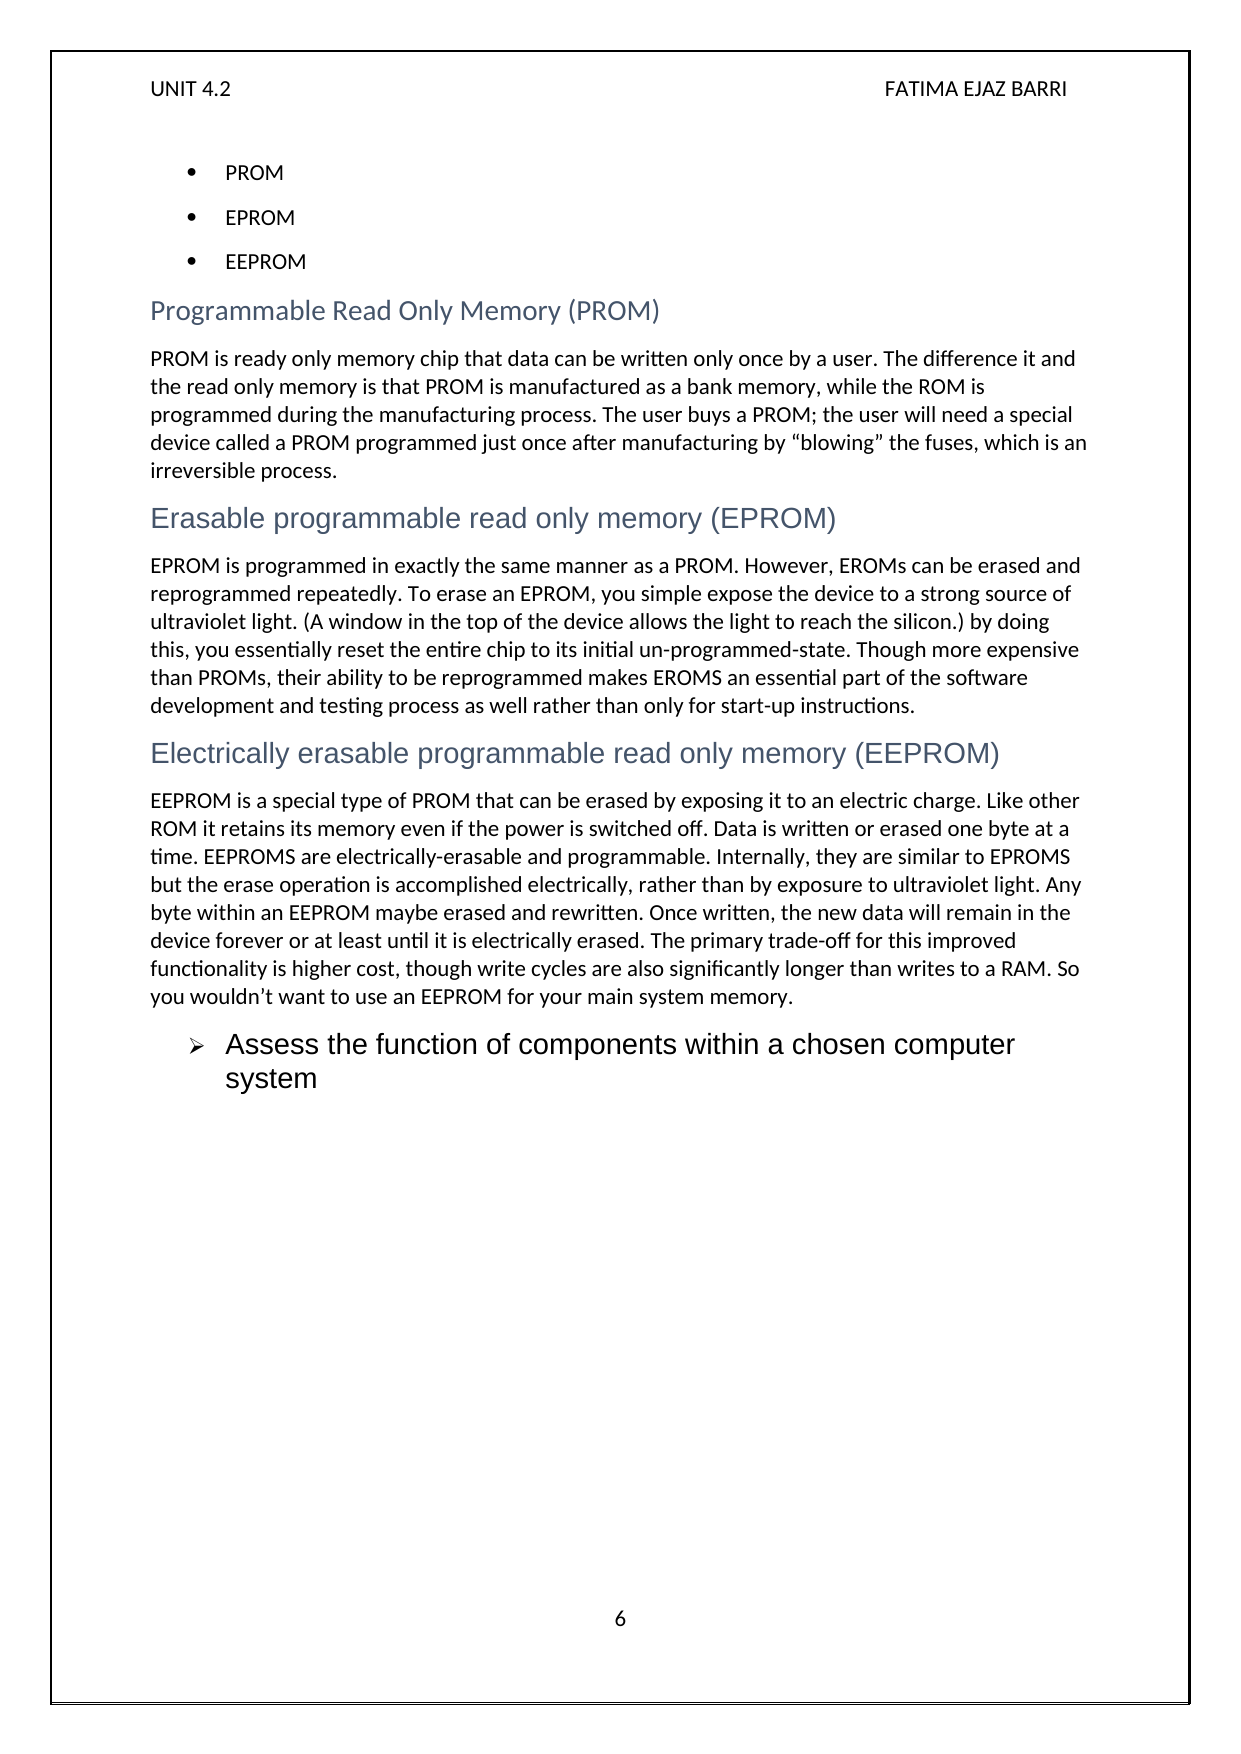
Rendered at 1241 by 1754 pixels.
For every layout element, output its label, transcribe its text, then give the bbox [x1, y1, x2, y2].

list PROM [188, 158, 1090, 186]
text Programmable Read Only Memory (PROM) [150, 292, 1090, 328]
list EEPROM [188, 247, 1090, 275]
text Erasable programmable read only memory (EPROM) [150, 501, 1090, 535]
text EPROM is programmed in exactly the same manner as a PROM. However, EROMs can be erased and reprogrammed repeatedly. To erase an EPROM, you simple expose the device to a strong source of ultraviolet light. (A window in the top of the device allows the light to reach the silicon.) by doing this, you essentially reset the entire chip to its initial un-programmed-state. Though more expensive than PROMs, their ability to be reprogrammed makes EROMS an essential part of the software development and testing process as well rather than only for start-up instructions. [150, 551, 1090, 719]
text Electrically erasable programmable read only memory (EEPROM) [150, 736, 1090, 770]
text EEPROM is a special type of PROM that can be erased by exposing it to an electric charge. Like other ROM it retains its memory even if the power is switched off. Data is written or erased one byte at a time. EEPROMS are electrically-erasable and programmable. Internally, they are similar to EPROMS but the erase operation is accomplished electrically, rather than by exposure to ultraviolet light. Any byte within an EEPROM maybe erased and rewritten. Once written, the new data will remain in the device forever or at least until it is electrically erased. The primary trade-off for this improved functionality is higher cost, though write cycles are also significantly longer than writes to a RAM. So you wouldn’t want to use an EEPROM for your main system memory. [150, 786, 1090, 1011]
list EPROM [188, 203, 1090, 231]
text PROM is ready only memory chip that data can be written only once by a user. The difference it and the read only memory is that PROM is manufactured as a bank memory, while the ROM is programmed during the manufacturing process. The user buys a PROM; the user will need a special device called a PROM programmed just once after manufacturing by “blowing” the fuses, which is an irreversible process. [150, 344, 1090, 484]
list Assess the function of components within a chosen computer system [188, 1027, 1090, 1122]
